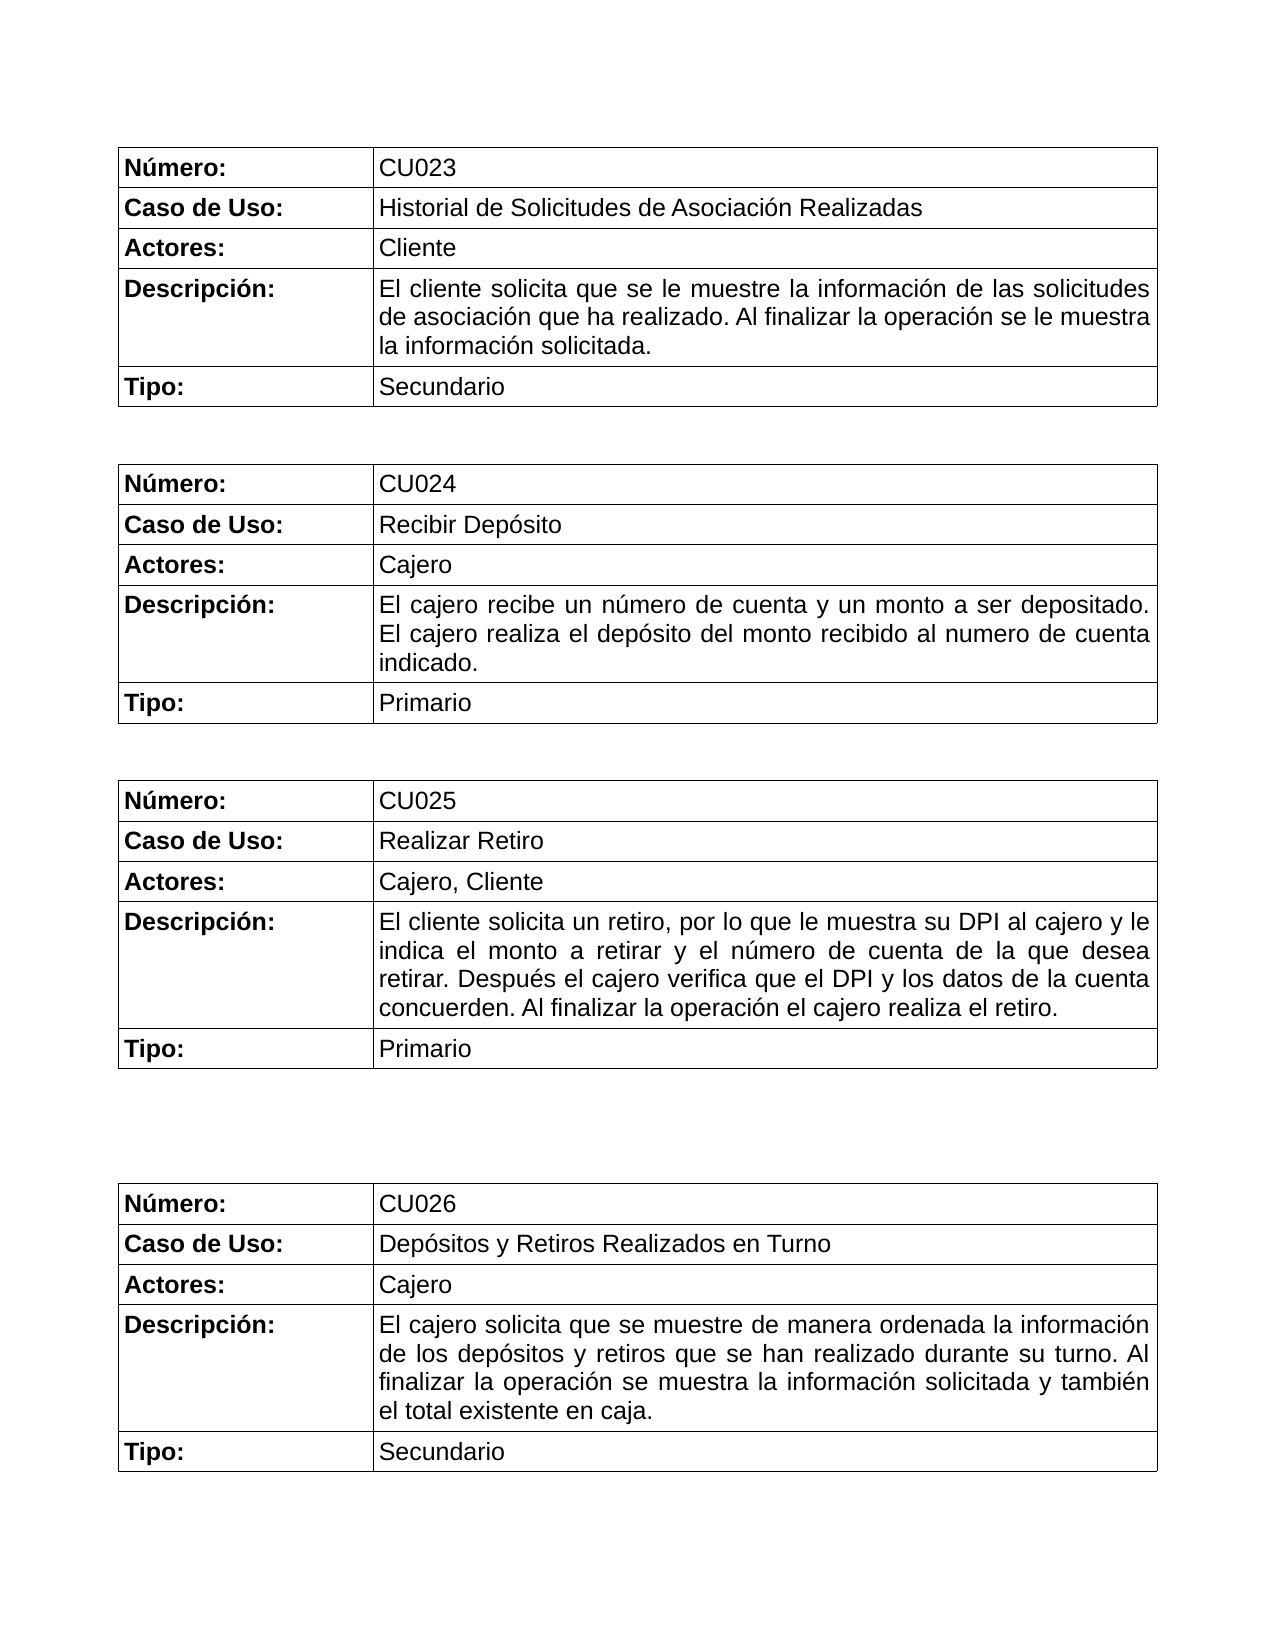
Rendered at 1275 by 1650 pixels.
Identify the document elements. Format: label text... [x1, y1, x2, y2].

table_cell Caso de Uso: [119, 822, 373, 861]
table_cell Actores: [119, 862, 373, 901]
table_cell Tipo: [119, 367, 373, 406]
table_cell Tipo: [119, 1029, 373, 1068]
table_cell Primario [374, 683, 1157, 723]
table_header Número: [119, 148, 373, 187]
table_cell Cliente [374, 229, 1157, 268]
table_header CU026 [374, 1184, 1157, 1223]
table_header CU023 [374, 148, 1157, 187]
table_cell Actores: [119, 545, 373, 584]
table_cell Actores: [119, 229, 373, 268]
table_cell Descripción: [119, 586, 373, 682]
table_cell Tipo: [119, 1432, 373, 1471]
table_cell Caso de Uso: [119, 1225, 373, 1264]
table_cell Realizar Retiro [374, 822, 1157, 861]
table_cell Caso de Uso: [119, 505, 373, 544]
table_cell El cliente solicita que se le muestre la información de las solicitudes de asociación que ha realizado. Al finalizar la operación se le muestra la información solicitada. [374, 269, 1157, 366]
table_cell El cajero solicita que se muestre de manera ordenada la información de los depósitos y retiros que se han realizado durante su turno. Al finalizar la operación se muestra la información solicitada y también el total existente en caja. [374, 1305, 1157, 1431]
table_cell Descripción: [119, 1305, 373, 1431]
table_cell Tipo: [119, 683, 373, 723]
table_cell Primario [374, 1029, 1157, 1068]
table_cell Cajero, Cliente [374, 862, 1157, 901]
table_header CU024 [374, 465, 1157, 504]
table_cell Secundario [374, 1432, 1157, 1471]
table_cell Cajero [374, 1265, 1157, 1304]
table_header Número: [119, 781, 373, 821]
table_cell Descripción: [119, 269, 373, 366]
table_cell El cliente solicita un retiro, por lo que le muestra su DPI al cajero y le indica el monto a retirar y el número de cuenta de la que desea retirar. Después el cajero verifica que el DPI y los datos de la cuenta concuerden. Al finalizar la operación el cajero realiza el retiro. [374, 902, 1157, 1028]
table_cell Descripción: [119, 902, 373, 1028]
table_header CU025 [374, 781, 1157, 821]
table_cell El cajero recibe un número de cuenta y un monto a ser depositado. El cajero realiza el depósito del monto recibido al numero de cuenta indicado. [374, 586, 1157, 682]
table_header Número: [119, 1184, 373, 1223]
table_cell Historial de Solicitudes de Asociación Realizadas [374, 188, 1157, 227]
table_cell Caso de Uso: [119, 188, 373, 227]
table_header Número: [119, 465, 373, 504]
table_cell Recibir Depósito [374, 505, 1157, 544]
table_cell Actores: [119, 1265, 373, 1304]
table_cell Secundario [374, 367, 1157, 406]
table_cell Depósitos y Retiros Realizados en Turno [374, 1225, 1157, 1264]
table_cell Cajero [374, 545, 1157, 584]
